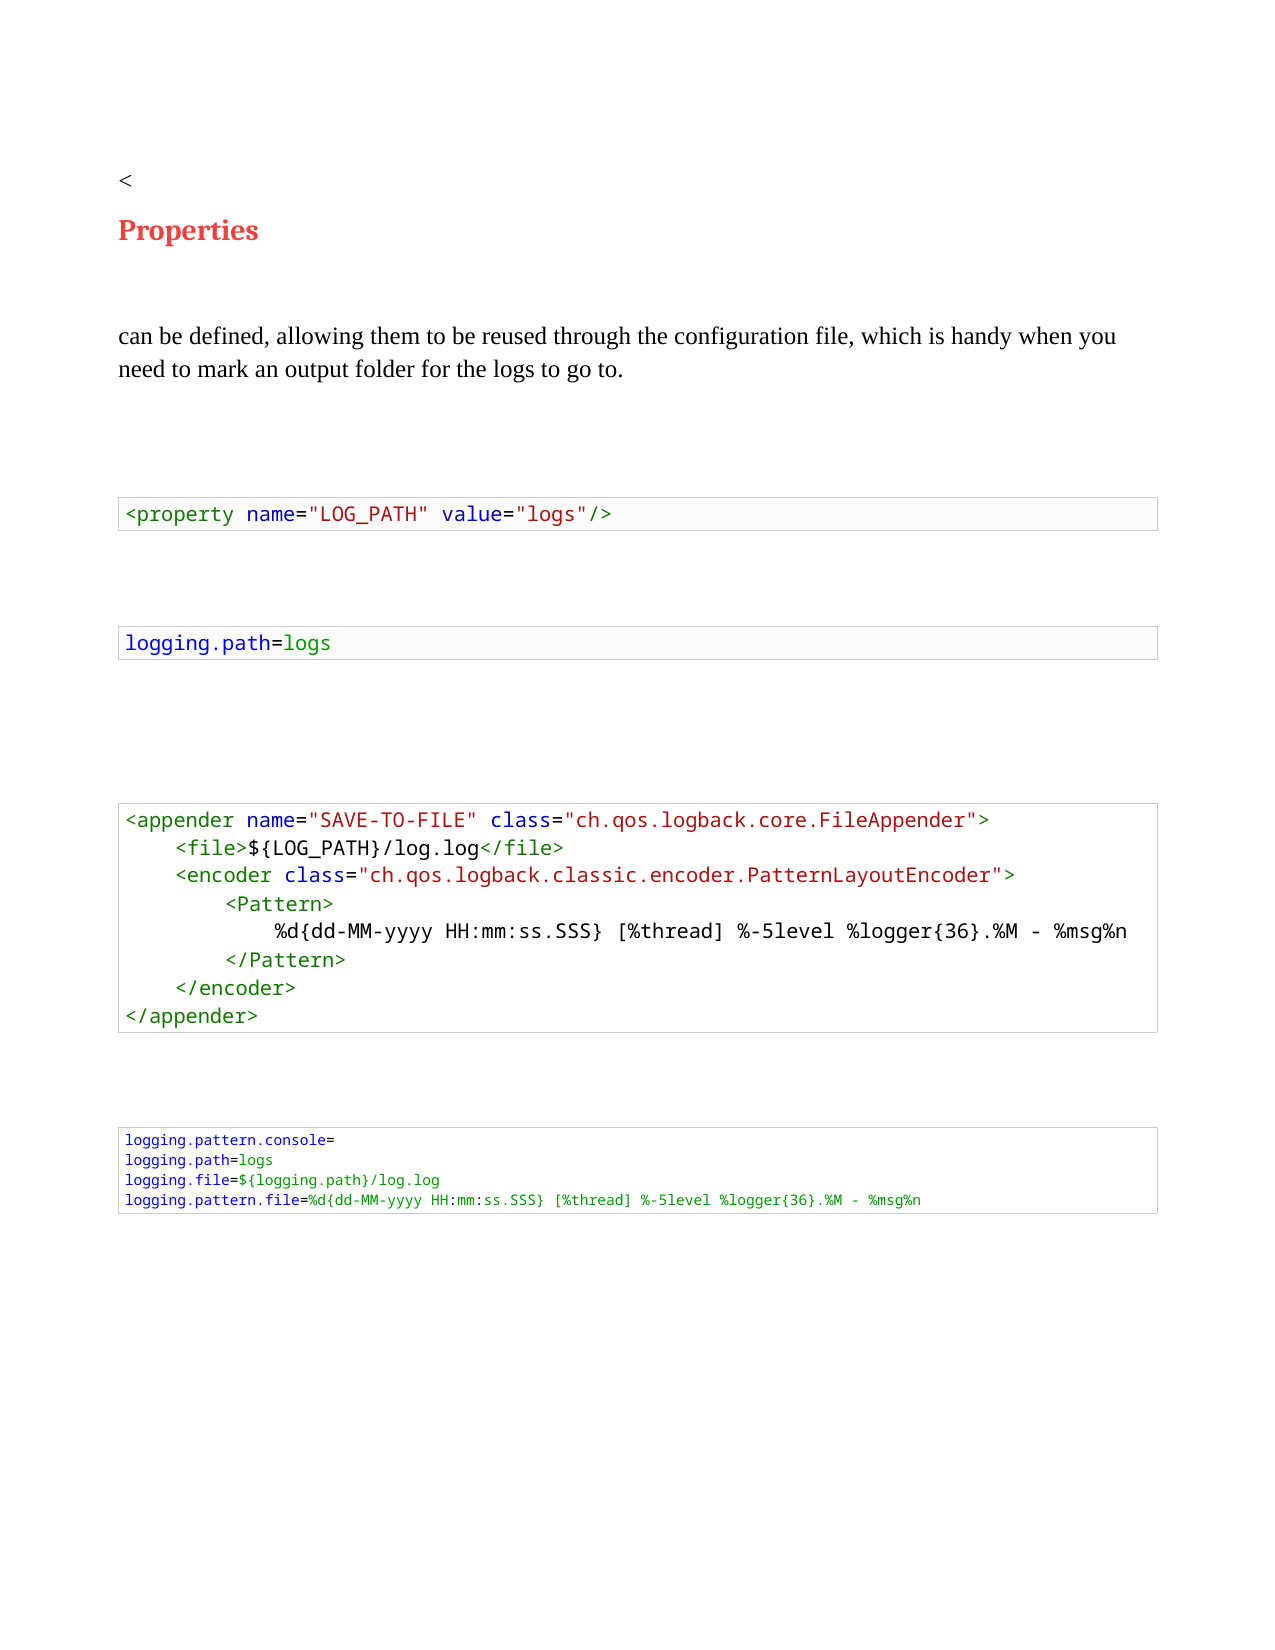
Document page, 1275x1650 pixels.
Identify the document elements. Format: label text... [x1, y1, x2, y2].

text [0, 978, 45, 1001]
text </appender> [119, 998, 1157, 1032]
text <Pattern> [119, 886, 1157, 914]
text <appender name="SAVE-TO-FILE" class="ch.qos.logback.core.FileAppender"> [119, 804, 1157, 830]
text logging.path=logs [119, 1147, 1157, 1167]
text < [118, 166, 1157, 194]
text </Pattern> [119, 942, 1157, 970]
text [0, 1150, 45, 1170]
text [0, 949, 45, 978]
text can be defined, allowing them to be reused through the configuration file, which is handy when you need to mark an output folder for the logs to go to. [118, 321, 1157, 383]
text </encoder> [119, 970, 1157, 998]
text logging.pattern.console= [119, 1128, 1157, 1147]
text <file>${LOG_PATH}/log.log</file> [119, 830, 1157, 858]
text [0, 1170, 45, 1190]
text logging.path=logs [119, 627, 1157, 659]
text %d{dd-MM-yyyy HH:mm:ss.SSS} [%thread] %-5level %logger{36}.%M - %msg%n [119, 914, 1157, 942]
text <property name="LOG_PATH" value="logs"/> [119, 498, 1157, 530]
text logging.file=${logging.path}/log.log [119, 1167, 1157, 1187]
text [0, 837, 45, 866]
text logging.pattern.file=%d{dd-MM-yyyy HH:mm:ss.SSS} [%thread] %-5level %logger{36}.%M - %msg%n [119, 1187, 1157, 1213]
text Properties [118, 213, 1157, 247]
text [0, 893, 45, 922]
text <encoder class="ch.qos.logback.classic.encoder.PatternLayoutEncoder"> [119, 858, 1157, 886]
text [0, 1001, 45, 1030]
